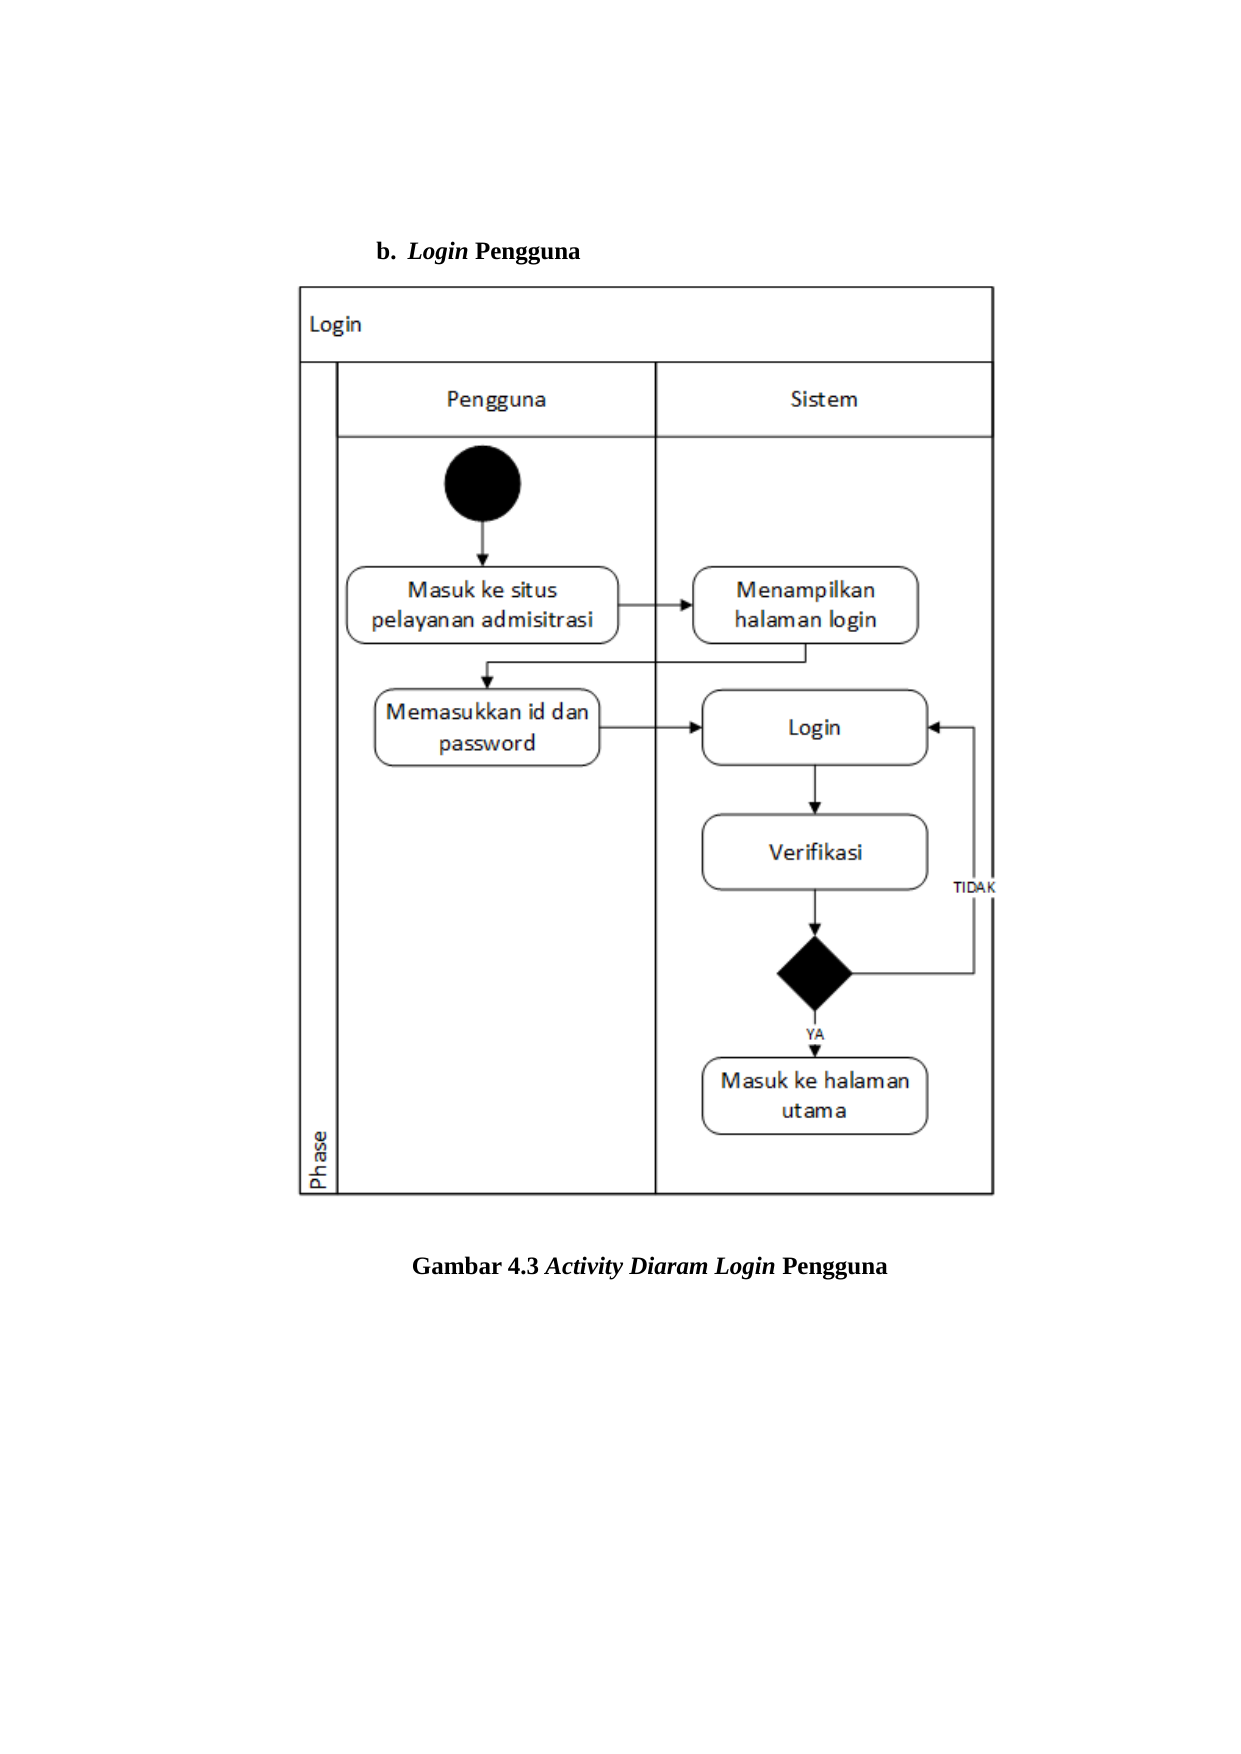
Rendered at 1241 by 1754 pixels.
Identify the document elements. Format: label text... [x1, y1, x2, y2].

list Login Pengguna [311, 236, 1063, 265]
picture [295, 285, 1004, 1204]
text Gambar 4.3 Activity Diaram Login Pengguna [236, 1251, 1063, 1280]
table_header [236, 279, 1063, 1238]
